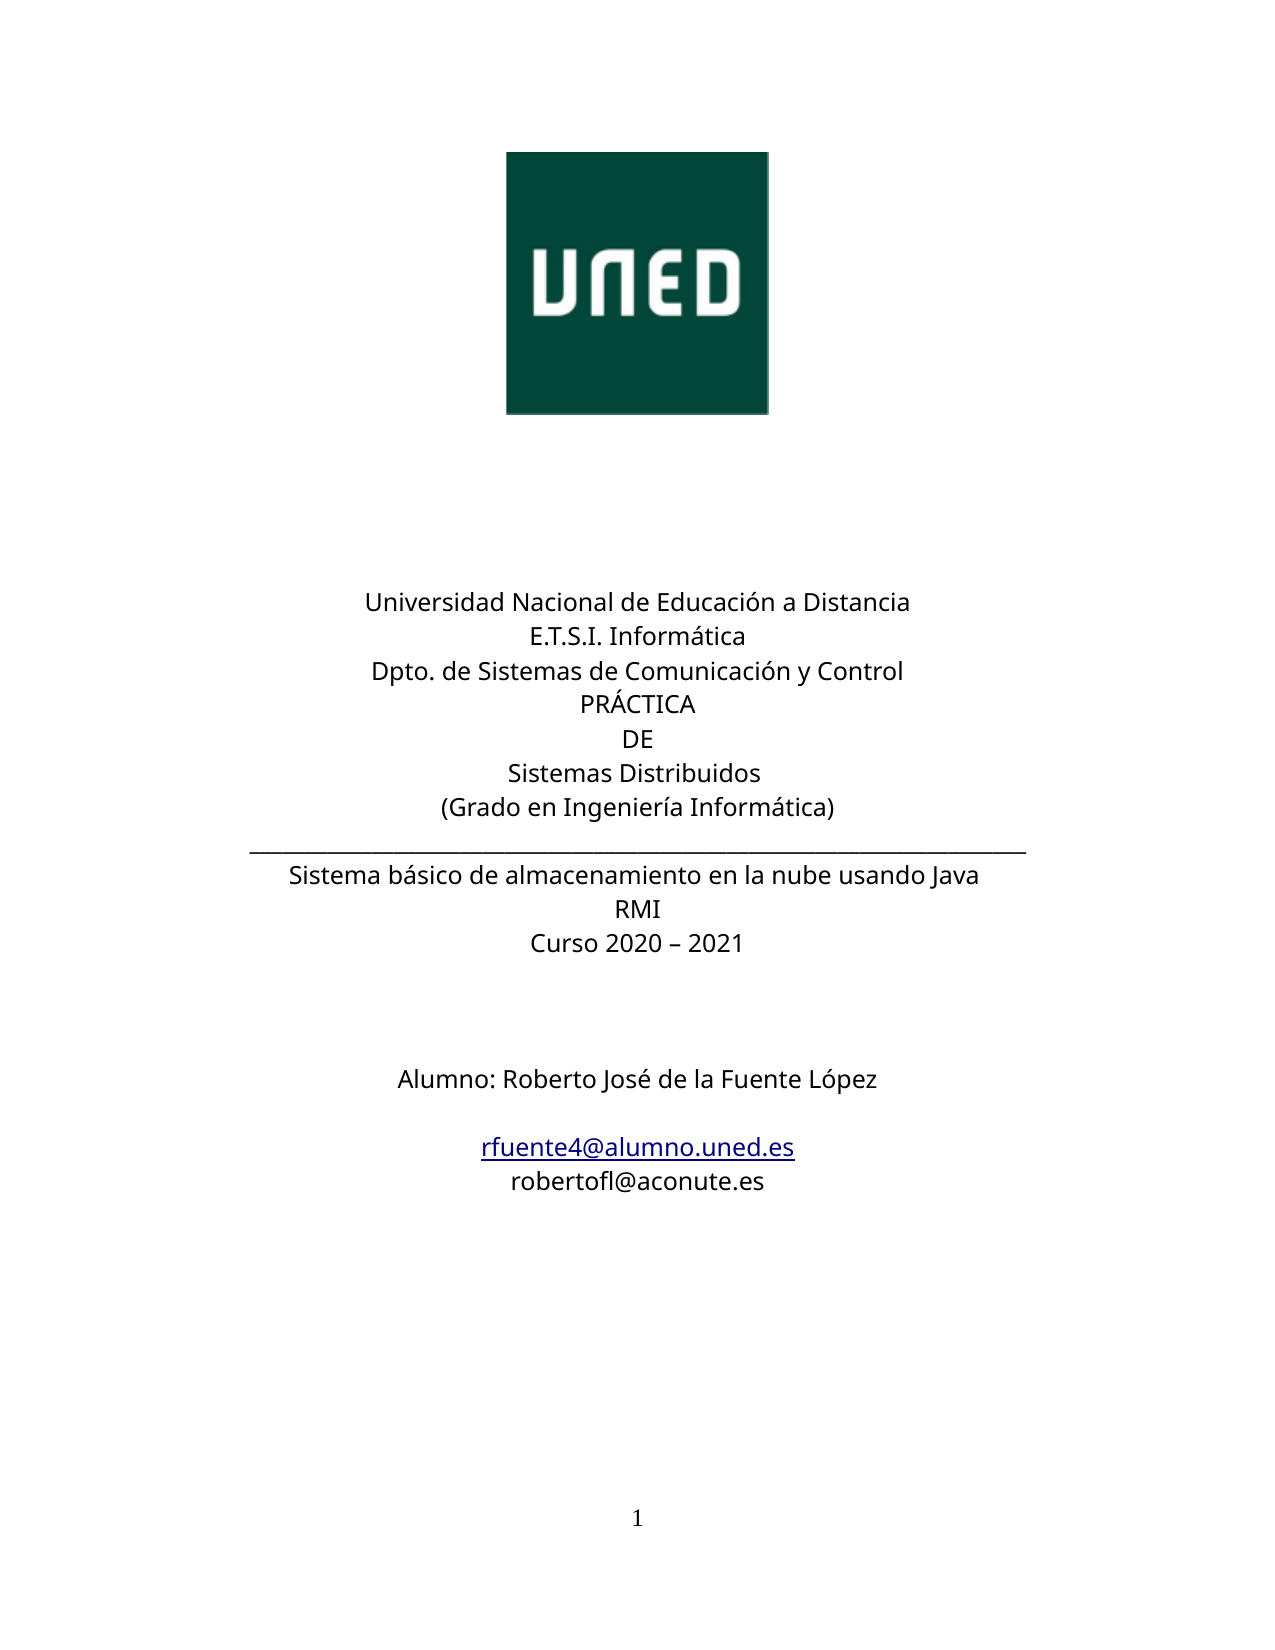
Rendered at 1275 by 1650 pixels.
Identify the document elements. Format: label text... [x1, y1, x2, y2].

text Dpto. de Sistemas de Comunicación y Control [118, 653, 1157, 687]
text Alumno: Roberto José de la Fuente López [118, 1062, 1157, 1096]
text robertofl@aconute.es [118, 1164, 1157, 1198]
text rfuente4@alumno.uned.es [118, 1130, 1157, 1164]
text RMI [118, 892, 1157, 926]
text (Grado en Ingeniería Informática) [118, 789, 1157, 823]
text Sistema básico de almacenamiento en la nube usando Java [118, 857, 1157, 892]
text Curso 2020 – 2021 [118, 926, 1157, 960]
text PRÁCTICA [118, 687, 1157, 721]
picture [506, 152, 769, 415]
text E.T.S.I. Informática [118, 619, 1157, 653]
text DE [118, 721, 1157, 755]
text Universidad Nacional de Educación a Distancia [118, 585, 1157, 619]
text Sistemas Distribuidos [118, 755, 1157, 789]
text ______________________________________________________________________ [118, 823, 1157, 857]
